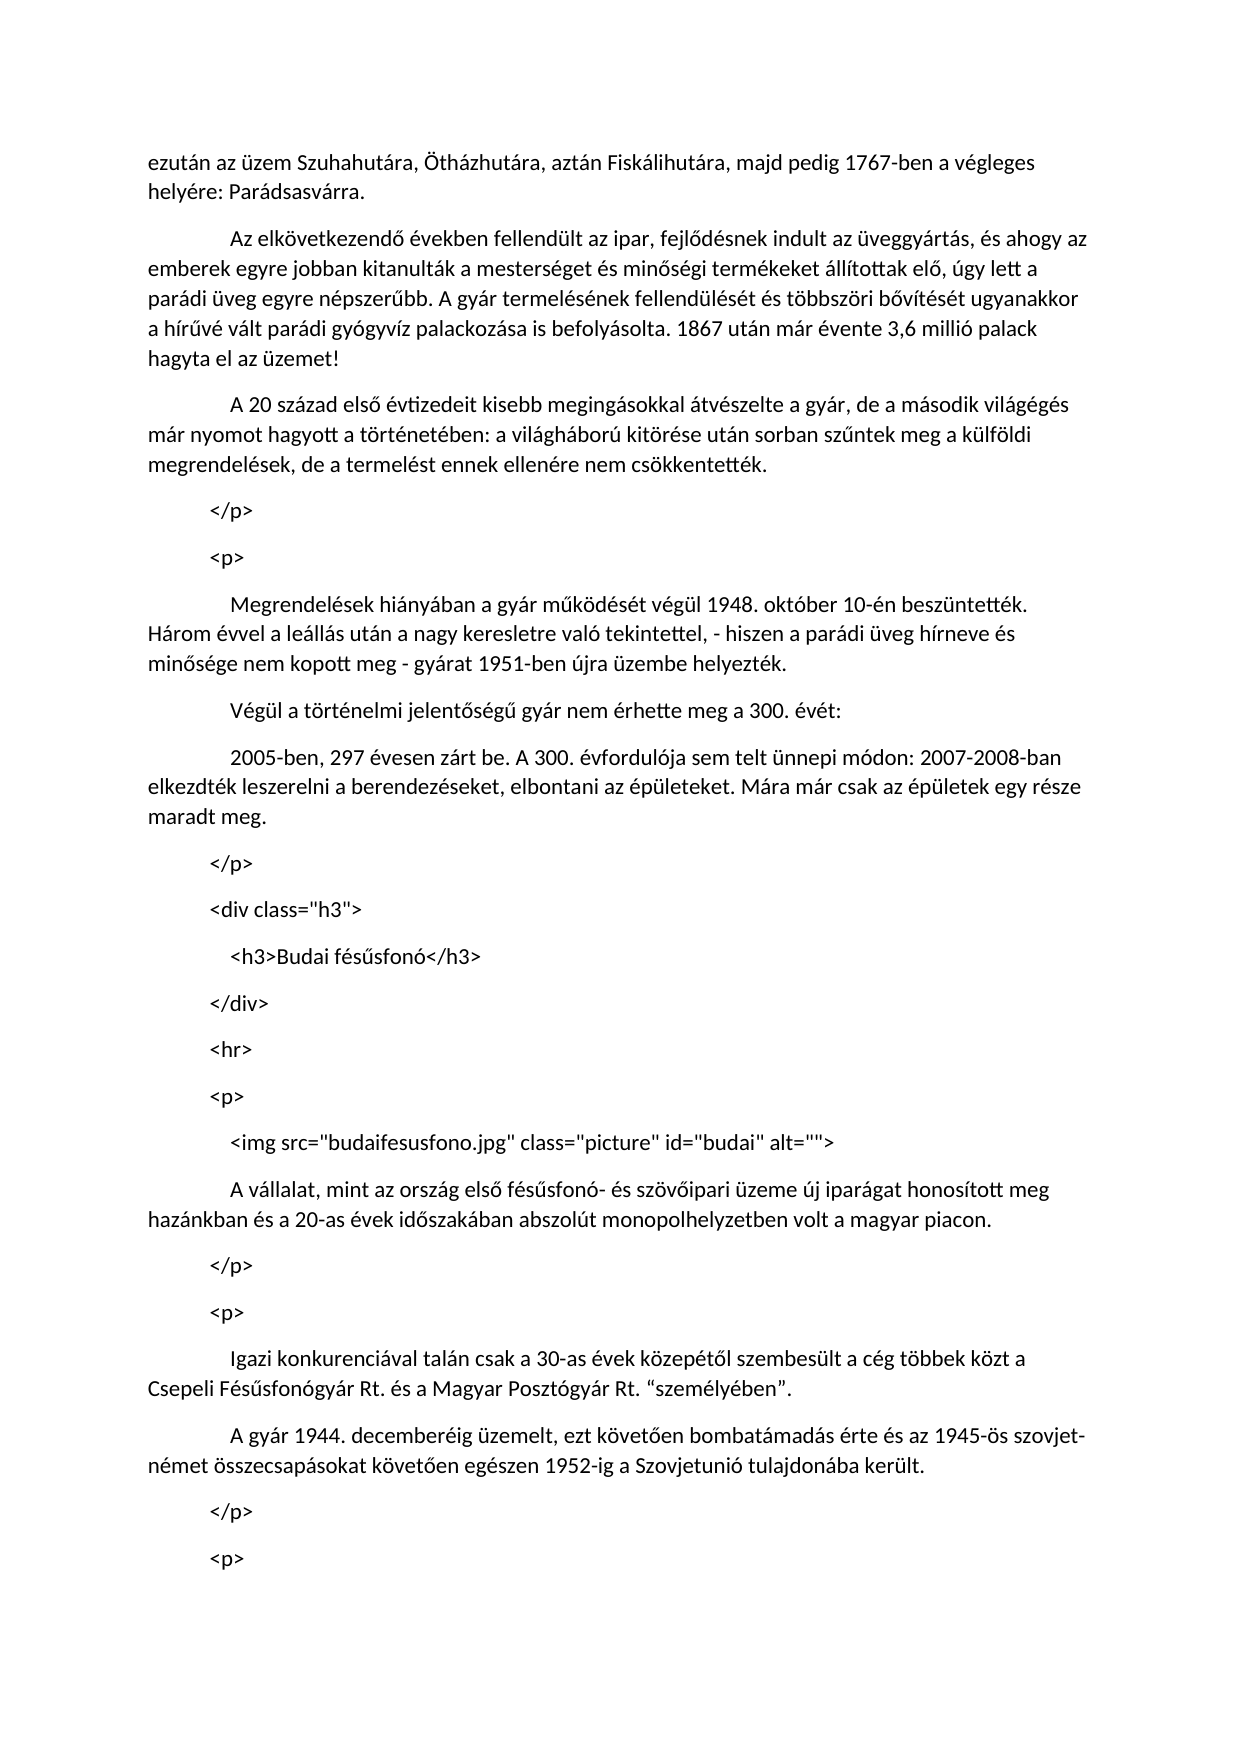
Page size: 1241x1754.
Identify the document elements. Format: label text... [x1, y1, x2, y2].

text </p> [148, 1251, 1093, 1279]
text <div class="h3"> [148, 896, 1093, 923]
text Megrendelések hiányában a gyár működését végül 1948. október 10-én beszüntették. Három évvel a leállás után a nagy keresletre való tekintettel, - hiszen a parádi üveg hírneve és minősége nem kopott meg - gyárat 1951-ben újra üzembe helyezték. [148, 590, 1093, 677]
text <h3>Budai fésűsfonó</h3> [148, 942, 1093, 970]
text A 20 század első évtizedeit kisebb megingásokkal átvészelte a gyár, de a második világégés már nyomot hagyott a történetében: a világháború kitörése után sorban szűntek meg a külföldi megrendelések, de a termelést ennek ellenére nem csökkentették. [148, 390, 1093, 478]
text <hr> [148, 1035, 1093, 1063]
text Végül a történelmi jelentőségű gyár nem érhette meg a 300. évét: [148, 696, 1093, 724]
text Az elkövetkezendő években fellendült az ipar, fejlődésnek indult az üveggyártás, és ahogy az emberek egyre jobban kitanulták a mesterséget és minőségi termékeket állítottak elő, úgy lett a parádi üveg egyre népszerűbb. A gyár termelésének fellendülését és többszöri bővítését ugyanakkor a hírűvé vált parádi gyógyvíz palackozása is befolyásolta. 1867 után már évente 3,6 millió palack hagyta el az üzemet! [148, 224, 1093, 372]
text Igazi konkurenciával talán csak a 30-as évek közepétől szembesült a cég többek közt a Csepeli Fésűsfonógyár Rt. és a Magyar Posztógyár Rt. “személyében”. [148, 1344, 1093, 1402]
text A vállalat, mint az ország első fésűsfonó- és szövőipari üzeme új iparágat honosított meg hazánkban és a 20-as évek időszakában abszolút monopolhelyzetben volt a magyar piacon. [148, 1175, 1093, 1233]
text </div> [148, 989, 1093, 1017]
text 2005-ben, 297 évesen zárt be. A 300. évfordulója sem telt ünnepi módon: 2007-2008-ban elkezdték leszerelni a berendezéseket, elbontani az épületeket. Mára már csak az épületek egy része maradt meg. [148, 743, 1093, 830]
text <img src="budaifesusfono.jpg" class="picture" id="budai" alt=""> [148, 1128, 1093, 1156]
text <p> [148, 543, 1093, 571]
text </p> [148, 1497, 1093, 1525]
text A gyár 1944. decemberéig üzemelt, ezt követően bombatámadás érte és az 1945-ös szovjet-német összecsapásokat követően egészen 1952-ig a Szovjetunió tulajdonába került. [148, 1421, 1093, 1479]
text ezután az üzem Szuhahutára, Ötházhutára, aztán Fiskálihutára, majd pedig 1767-ben a végleges helyére: Parádsasvárra. [148, 148, 1093, 206]
text <p> [148, 1544, 1093, 1572]
text </p> [148, 497, 1093, 524]
text </p> [148, 849, 1093, 877]
text <p> [148, 1298, 1093, 1326]
text <p> [148, 1082, 1093, 1110]
